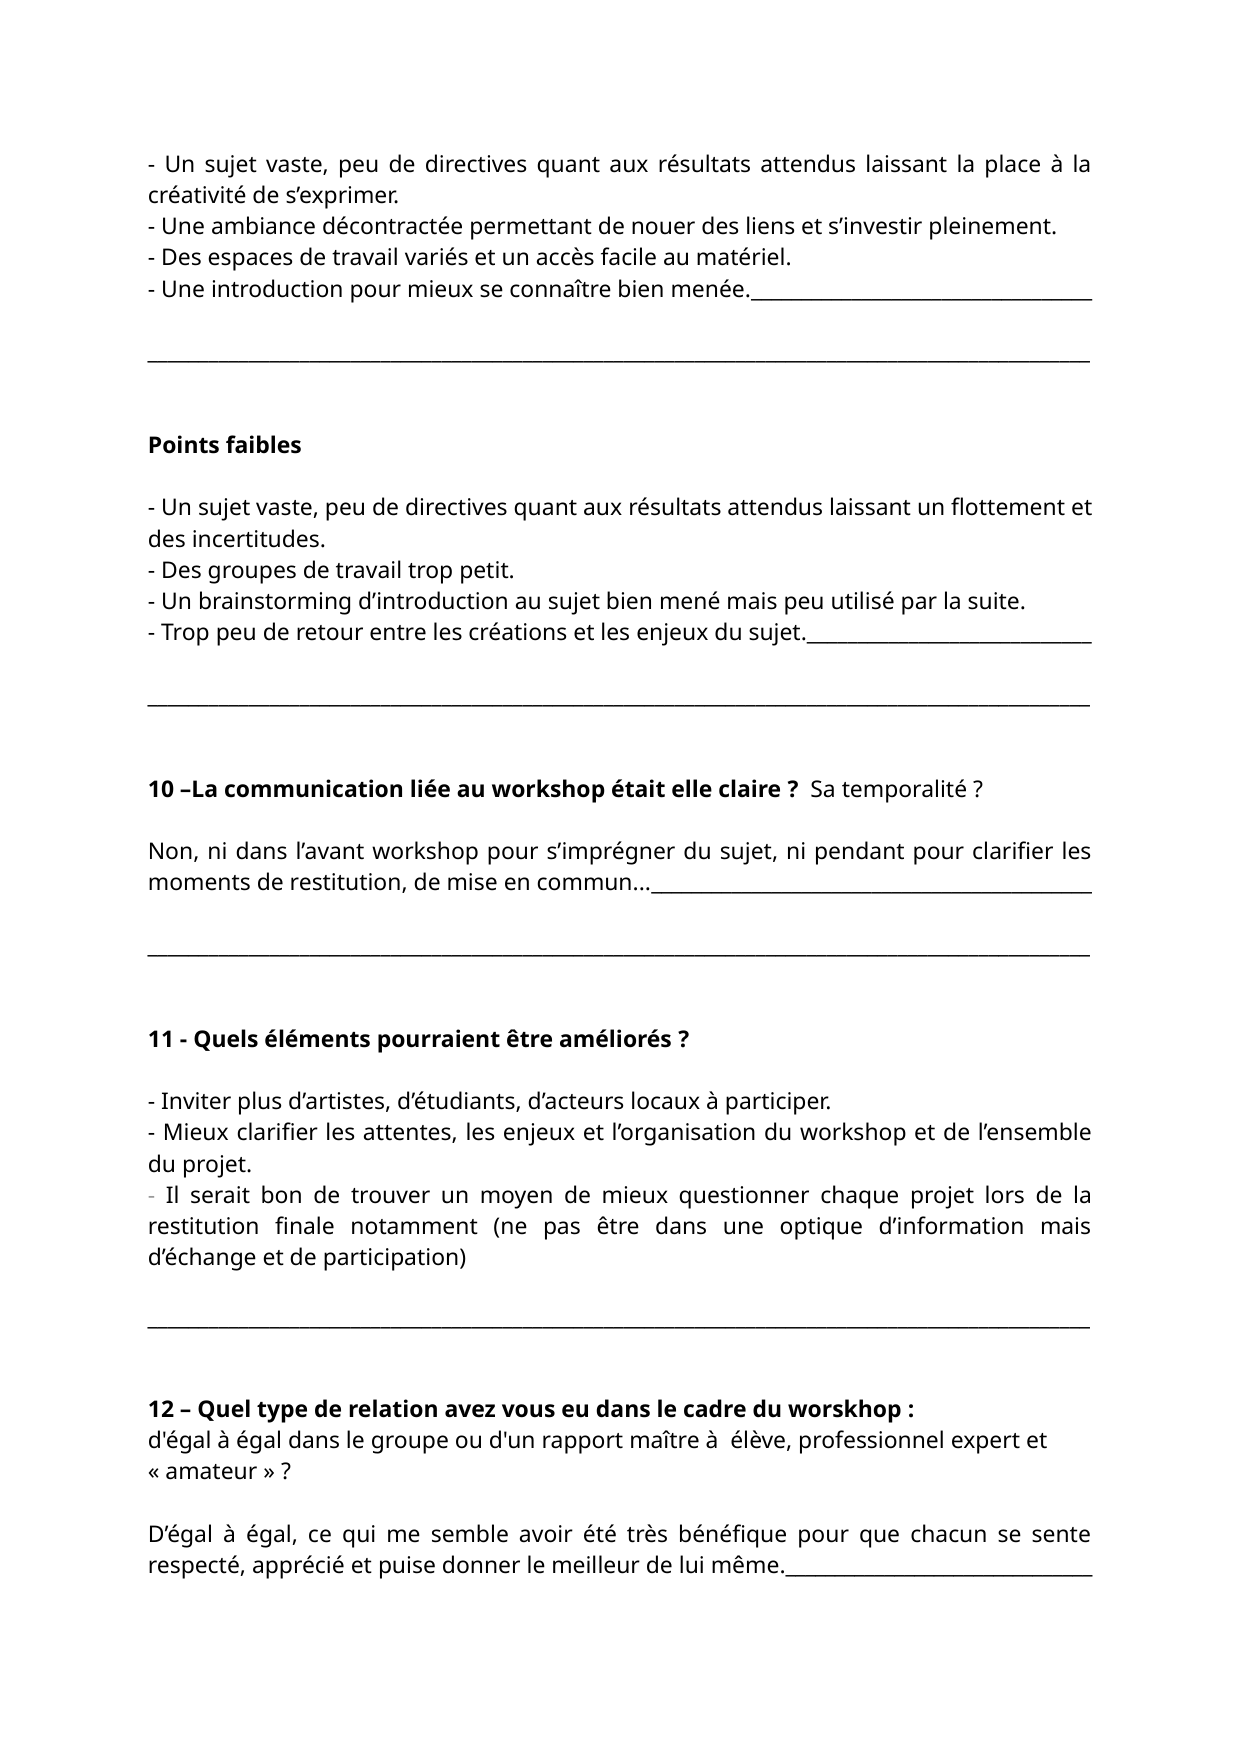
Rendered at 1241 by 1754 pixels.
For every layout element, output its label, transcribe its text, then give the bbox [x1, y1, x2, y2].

text - Mieux clarifier les attentes, les enjeux et l’organisation du workshop et de l’ensemble du projet. [148, 1116, 1093, 1179]
text - Il serait bon de trouver un moyen de mieux questionner chaque projet lors de la restitution finale notamment (ne pas être dans une optique d’information mais d’échange et de participation) [148, 1179, 1093, 1273]
text - Des groupes de travail trop petit. [148, 554, 1093, 585]
text 10 –La communication liée au workshop était elle claire ? Sa temporalité ? [148, 773, 1093, 804]
text - Un sujet vaste, peu de directives quant aux résultats attendus laissant la place à la créativité de s’exprimer. [148, 148, 1093, 210]
text - Inviter plus d’artistes, d’étudiants, d’acteurs locaux à participer. [148, 1085, 1093, 1116]
text D’égal à égal, ce qui me semble avoir été très bénéfique pour que chacun se sente respecté, apprécié et puise donner le meilleur de lui même. [148, 1518, 1093, 1580]
text - Trop peu de retour entre les créations et les enjeux du sujet. [148, 616, 1093, 648]
text - Des espaces de travail variés et un accès facile au matériel. [148, 241, 1093, 273]
text 11 - Quels éléments pourraient être améliorés ? [148, 1023, 1093, 1054]
text - Un sujet vaste, peu de directives quant aux résultats attendus laissant un flottement et des incertitudes. [148, 491, 1093, 554]
text - Un brainstorming d’introduction au sujet bien mené mais peu utilisé par la suite. [148, 585, 1093, 616]
text Points faibles [148, 429, 1093, 460]
text d'égal à égal dans le groupe ou d'un rapport maître à élève, professionnel expert et « amateur » ? [148, 1424, 1093, 1486]
text Non, ni dans l’avant workshop pour s’imprégner du sujet, ni pendant pour clarifier les moments de restitution, de mise en commun... [148, 835, 1093, 898]
text 12 – Quel type de relation avez vous eu dans le cadre du worskhop : [148, 1393, 1093, 1424]
text - Une ambiance décontractée permettant de nouer des liens et s’investir pleinement. [148, 210, 1093, 241]
text - Une introduction pour mieux se connaître bien menée. [148, 273, 1093, 304]
